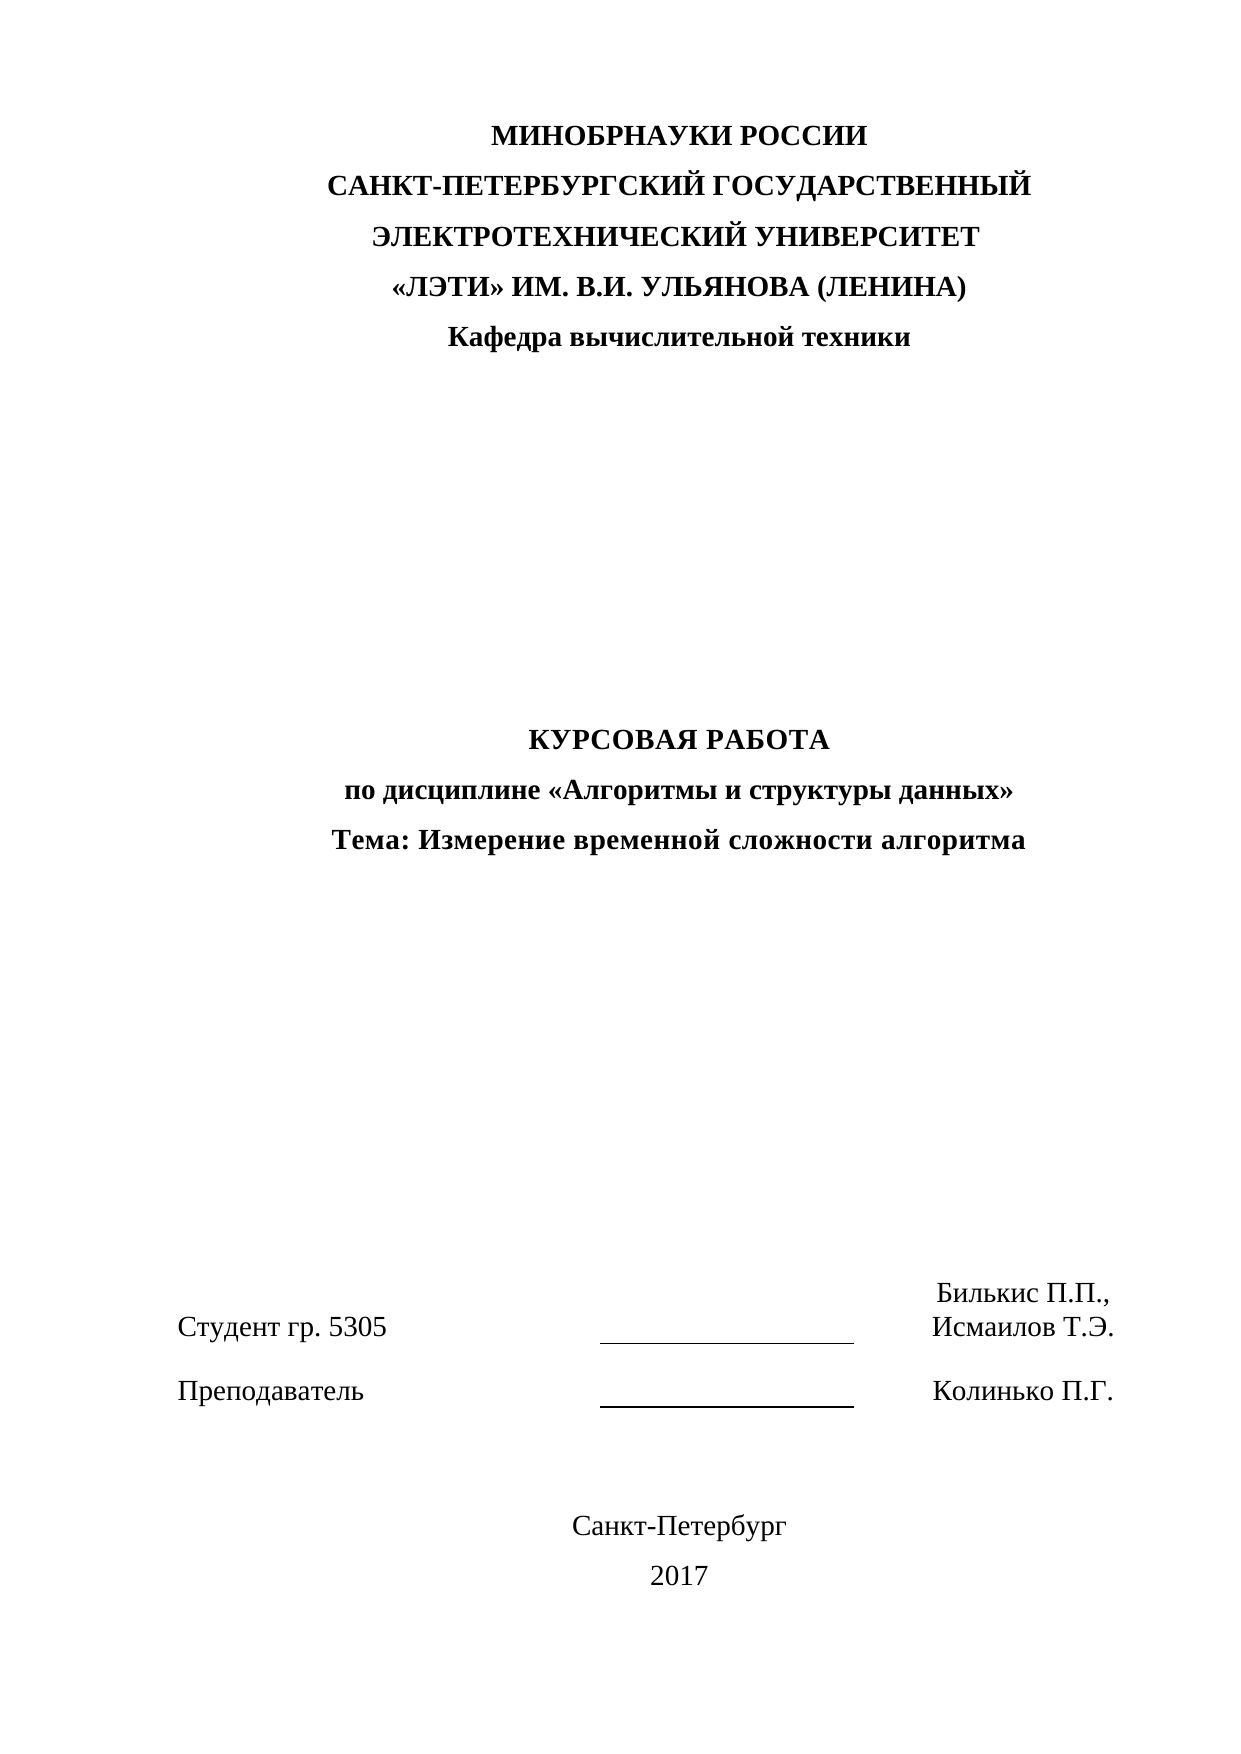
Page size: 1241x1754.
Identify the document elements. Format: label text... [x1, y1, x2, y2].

text 2017 [177, 1558, 1181, 1592]
text электротехнический университет [177, 219, 1181, 252]
table_header Билькис П.П., Исмаилов Т.Э. [854, 1275, 1192, 1342]
text Тема: Измерение временной сложности алгоритма [177, 822, 1181, 856]
text «ЛЭТИ» им. В.И. Ульянова (Ленина) [177, 269, 1181, 303]
text Курсовая РАБОТА [177, 722, 1181, 755]
table_header [600, 1275, 854, 1342]
text по дисциплине «Алгоритмы и структуры данных» [177, 772, 1181, 806]
text МИНОБРНАУКИ РОССИИ [177, 118, 1181, 152]
table_cell Преподаватель [166, 1343, 600, 1406]
text Санкт-Петербургский государственный [177, 168, 1181, 202]
table_cell Колинько П.Г. [854, 1343, 1192, 1406]
table_header Студент гр. 5305 [166, 1275, 600, 1342]
text Кафедра вычислительной техники [177, 319, 1181, 353]
table_cell [600, 1344, 854, 1406]
text Санкт-Петербург [177, 1508, 1181, 1542]
